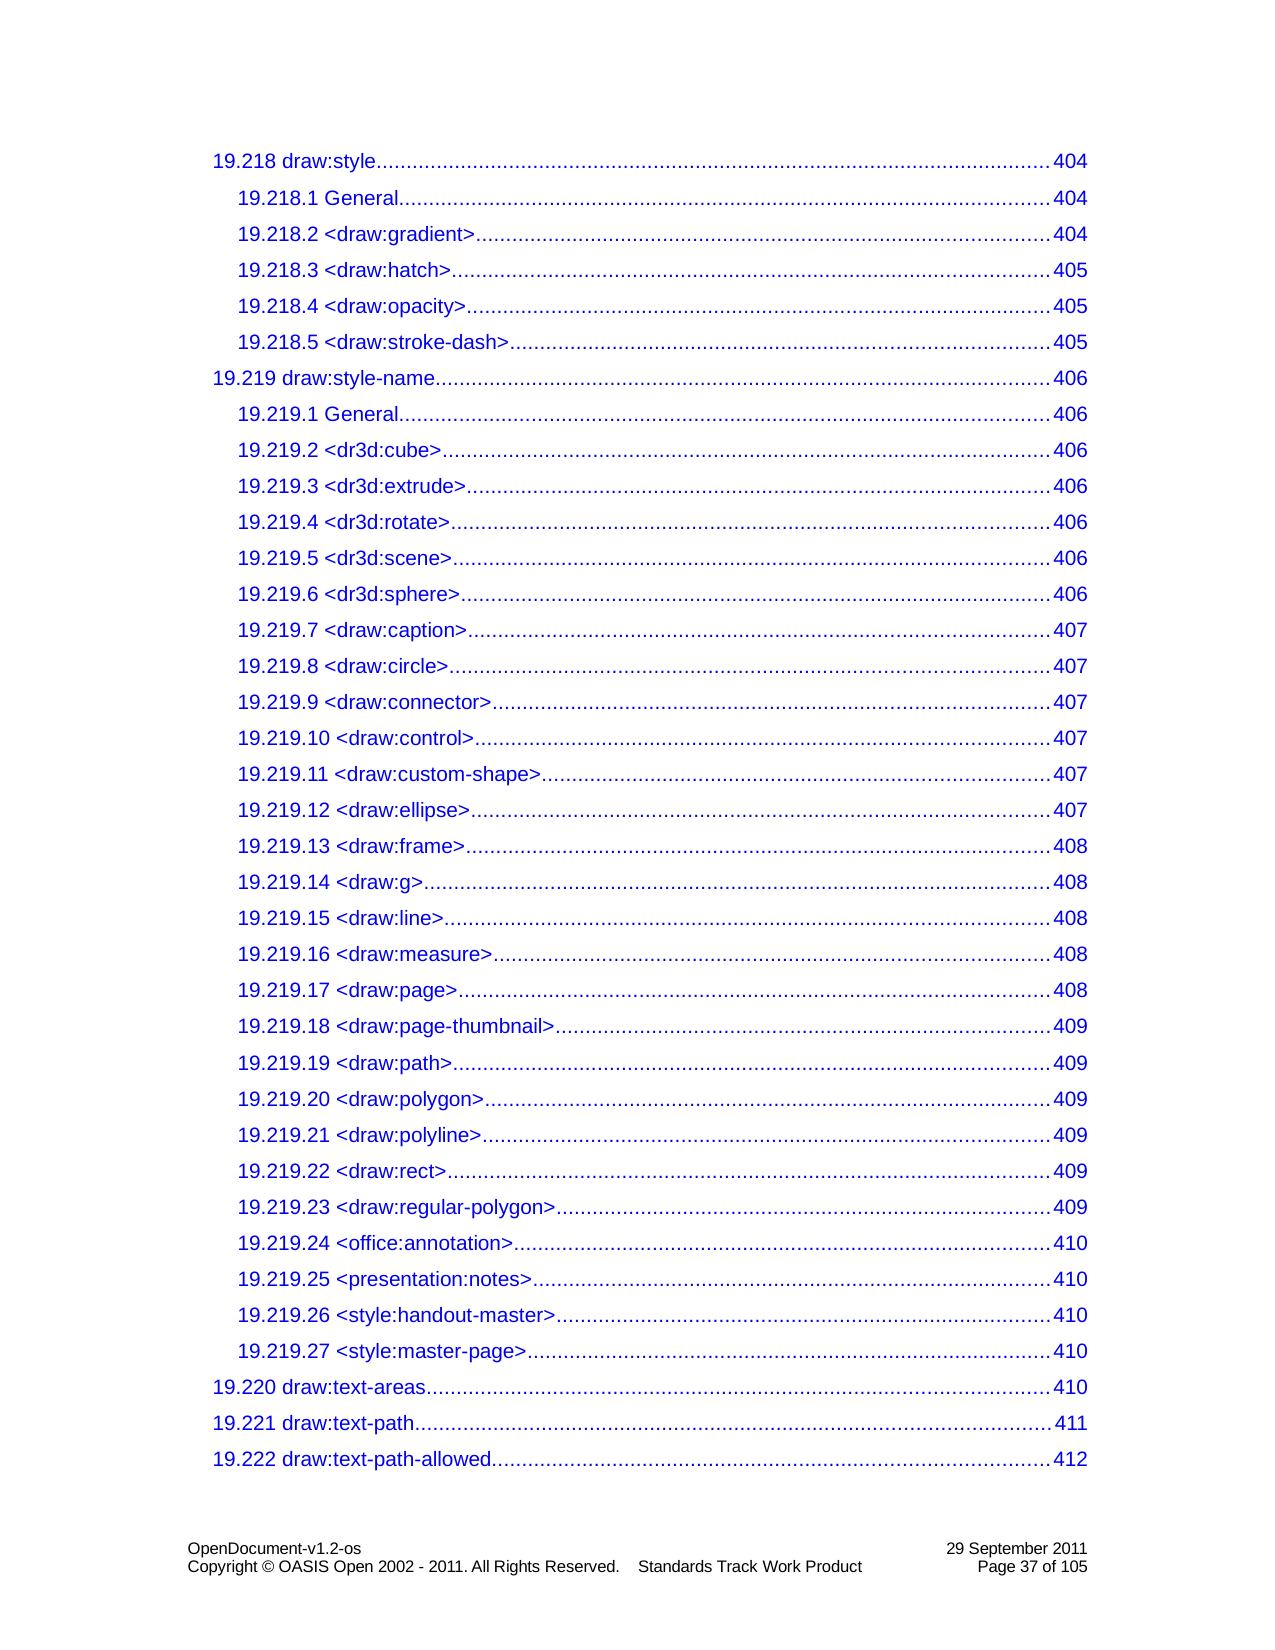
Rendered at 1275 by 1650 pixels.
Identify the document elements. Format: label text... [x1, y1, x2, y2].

text 19.219.8 <draw:circle> 407 [237, 654, 1088, 678]
text 19.219.18 <draw:page-thumbnail> 409 [237, 1015, 1088, 1038]
text 19.219.11 <draw:custom-shape> 407 [237, 763, 1088, 786]
text 19.219.25 <presentation:notes> 410 [237, 1267, 1088, 1291]
text 19.219.10 <draw:control> 407 [237, 727, 1088, 750]
text 19.219.5 <dr3d:scene> 406 [237, 546, 1088, 570]
text 19.219.7 <draw:caption> 407 [237, 618, 1088, 642]
text 19.219.23 <draw:regular-polygon> 409 [237, 1195, 1088, 1219]
text 19.219.26 <style:handout-master> 410 [237, 1303, 1088, 1327]
text 19.219.4 <dr3d:rotate> 406 [237, 510, 1088, 534]
text 19.218.2 <draw:gradient> 404 [237, 222, 1088, 246]
text 19.219.27 <style:master-page> 410 [237, 1339, 1088, 1363]
text 19.219.12 <draw:ellipse> 407 [237, 799, 1088, 822]
text 19.221 draw:text-path 411 [212, 1411, 1088, 1435]
text 19.218.3 <draw:hatch> 405 [237, 258, 1088, 282]
text 19.219.16 <draw:measure> 408 [237, 943, 1088, 966]
text 19.219.1 General 406 [237, 402, 1088, 426]
text 19.219.24 <office:annotation> 410 [237, 1231, 1088, 1255]
text 19.219.21 <draw:polyline> 409 [237, 1123, 1088, 1147]
text 19.219.2 <dr3d:cube> 406 [237, 438, 1088, 462]
text 19.219.14 <draw:g> 408 [237, 871, 1088, 894]
text 19.219.20 <draw:polygon> 409 [237, 1087, 1088, 1111]
text 19.219.13 <draw:frame> 408 [237, 835, 1088, 858]
text 19.218.4 <draw:opacity> 405 [237, 294, 1088, 318]
text 19.218.1 General 404 [237, 186, 1088, 209]
text 19.220 draw:text-areas 410 [212, 1375, 1088, 1399]
text 19.218.5 <draw:stroke-dash> 405 [237, 330, 1088, 354]
text 19.219.15 <draw:line> 408 [237, 907, 1088, 930]
text 19.218 draw:style 404 [212, 150, 1088, 173]
text 19.222 draw:text-path-allowed 412 [212, 1447, 1088, 1471]
text 19.219.6 <dr3d:sphere> 406 [237, 582, 1088, 606]
text 19.219.17 <draw:page> 408 [237, 979, 1088, 1002]
text 19.219 draw:style-name 406 [212, 366, 1088, 390]
text 19.219.22 <draw:rect> 409 [237, 1159, 1088, 1183]
text 19.219.19 <draw:path> 409 [237, 1051, 1088, 1074]
text 19.219.9 <draw:connector> 407 [237, 691, 1088, 714]
text 19.219.3 <dr3d:extrude> 406 [237, 474, 1088, 498]
